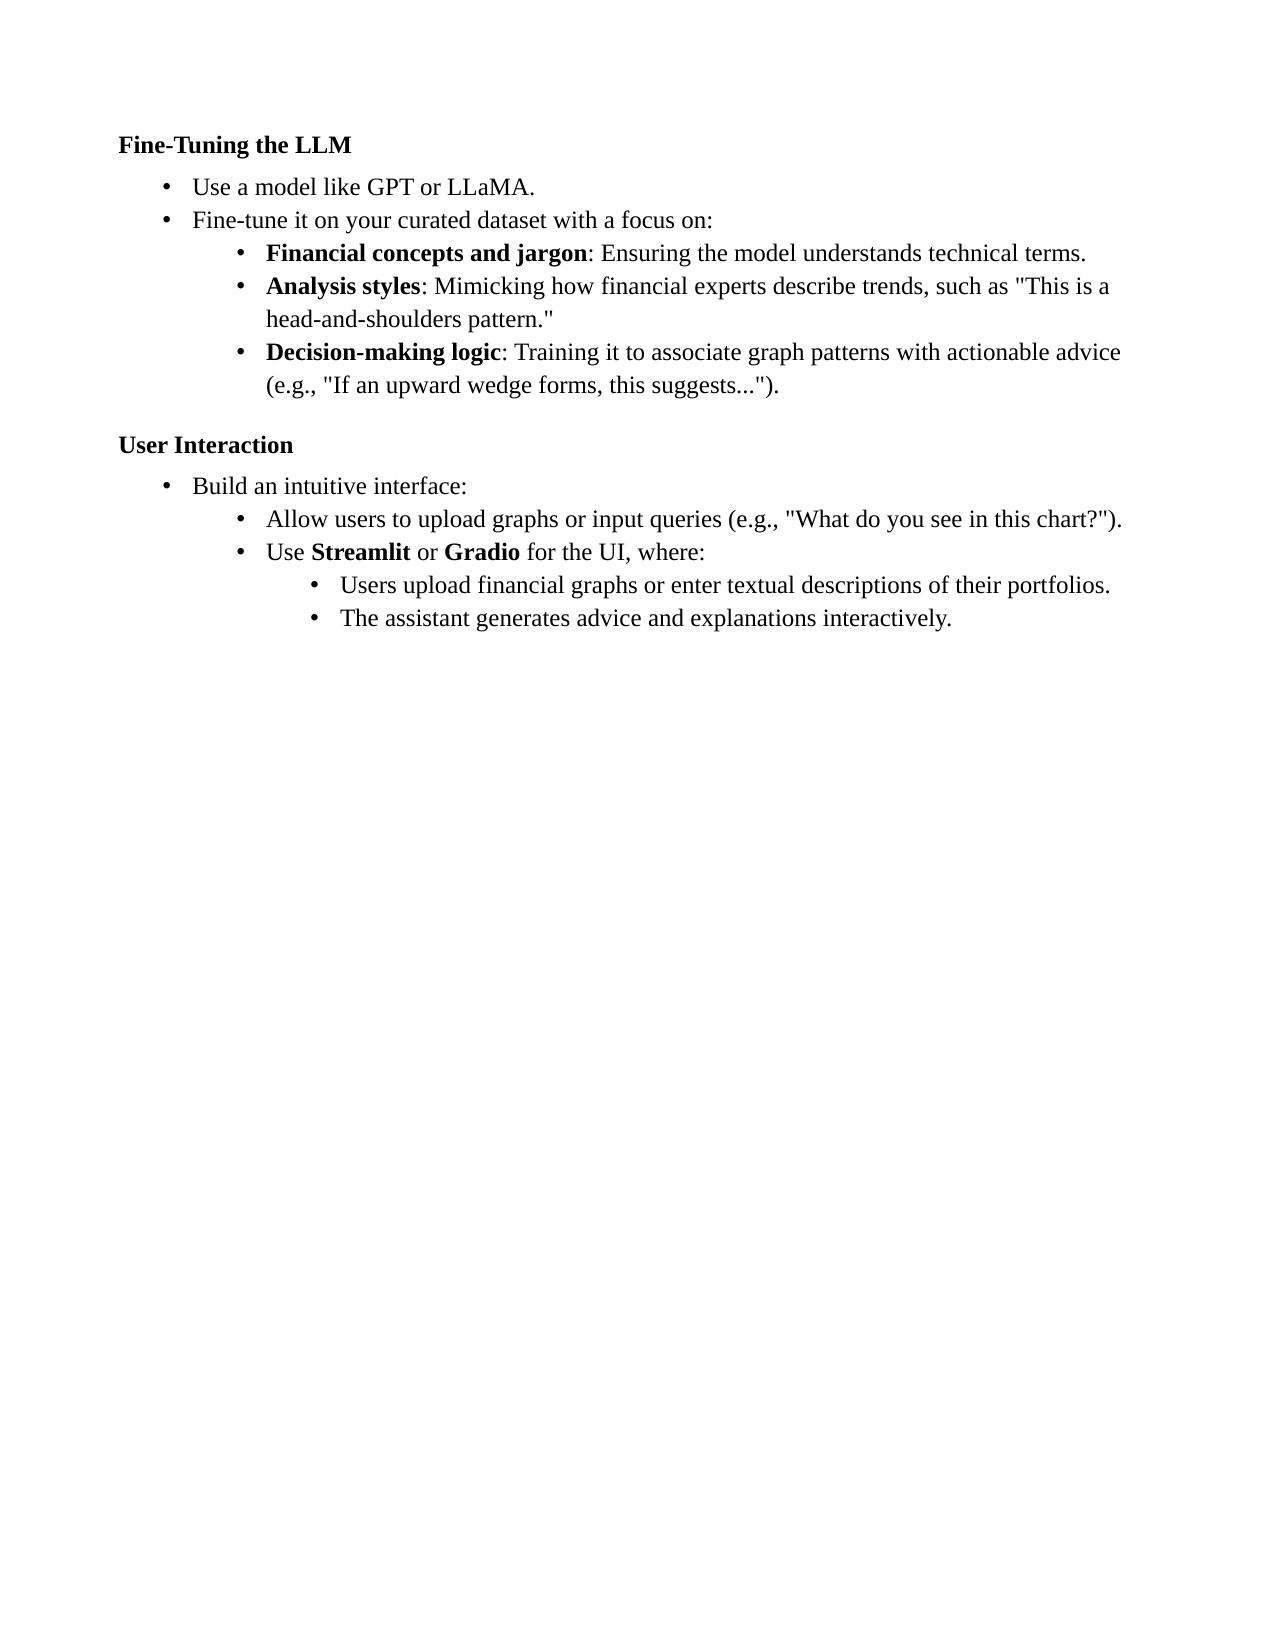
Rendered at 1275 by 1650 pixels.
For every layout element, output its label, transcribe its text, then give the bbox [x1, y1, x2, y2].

list Analysis styles: Mimicking how financial experts describe trends, such as "This is a head-and-shoulders pattern." [236, 271, 1157, 333]
list Build an intuitive interface: [162, 471, 1157, 500]
list Use Streamlit or Gradio for the UI, where: [236, 537, 1157, 566]
list Fine-tune it on your curated dataset with a focus on: [162, 205, 1157, 234]
list Allow users to upload graphs or input queries (e.g., "What do you see in this chart?"). [236, 504, 1157, 533]
subtitle User Interaction [118, 430, 1157, 459]
list Financial concepts and jargon: Ensuring the model understands technical terms. [236, 238, 1157, 267]
subtitle Fine-Tuning the LLM [118, 131, 1157, 159]
list Use a model like GPT or LLaMA. [162, 172, 1157, 201]
list Decision-making logic: Training it to associate graph patterns with actionable advice (e.g., "If an upward wedge forms, this suggests..."). [236, 337, 1157, 399]
list The assistant generates advice and explanations interactively. [310, 603, 1157, 632]
list Users upload financial graphs or enter textual descriptions of their portfolios. [310, 570, 1157, 599]
